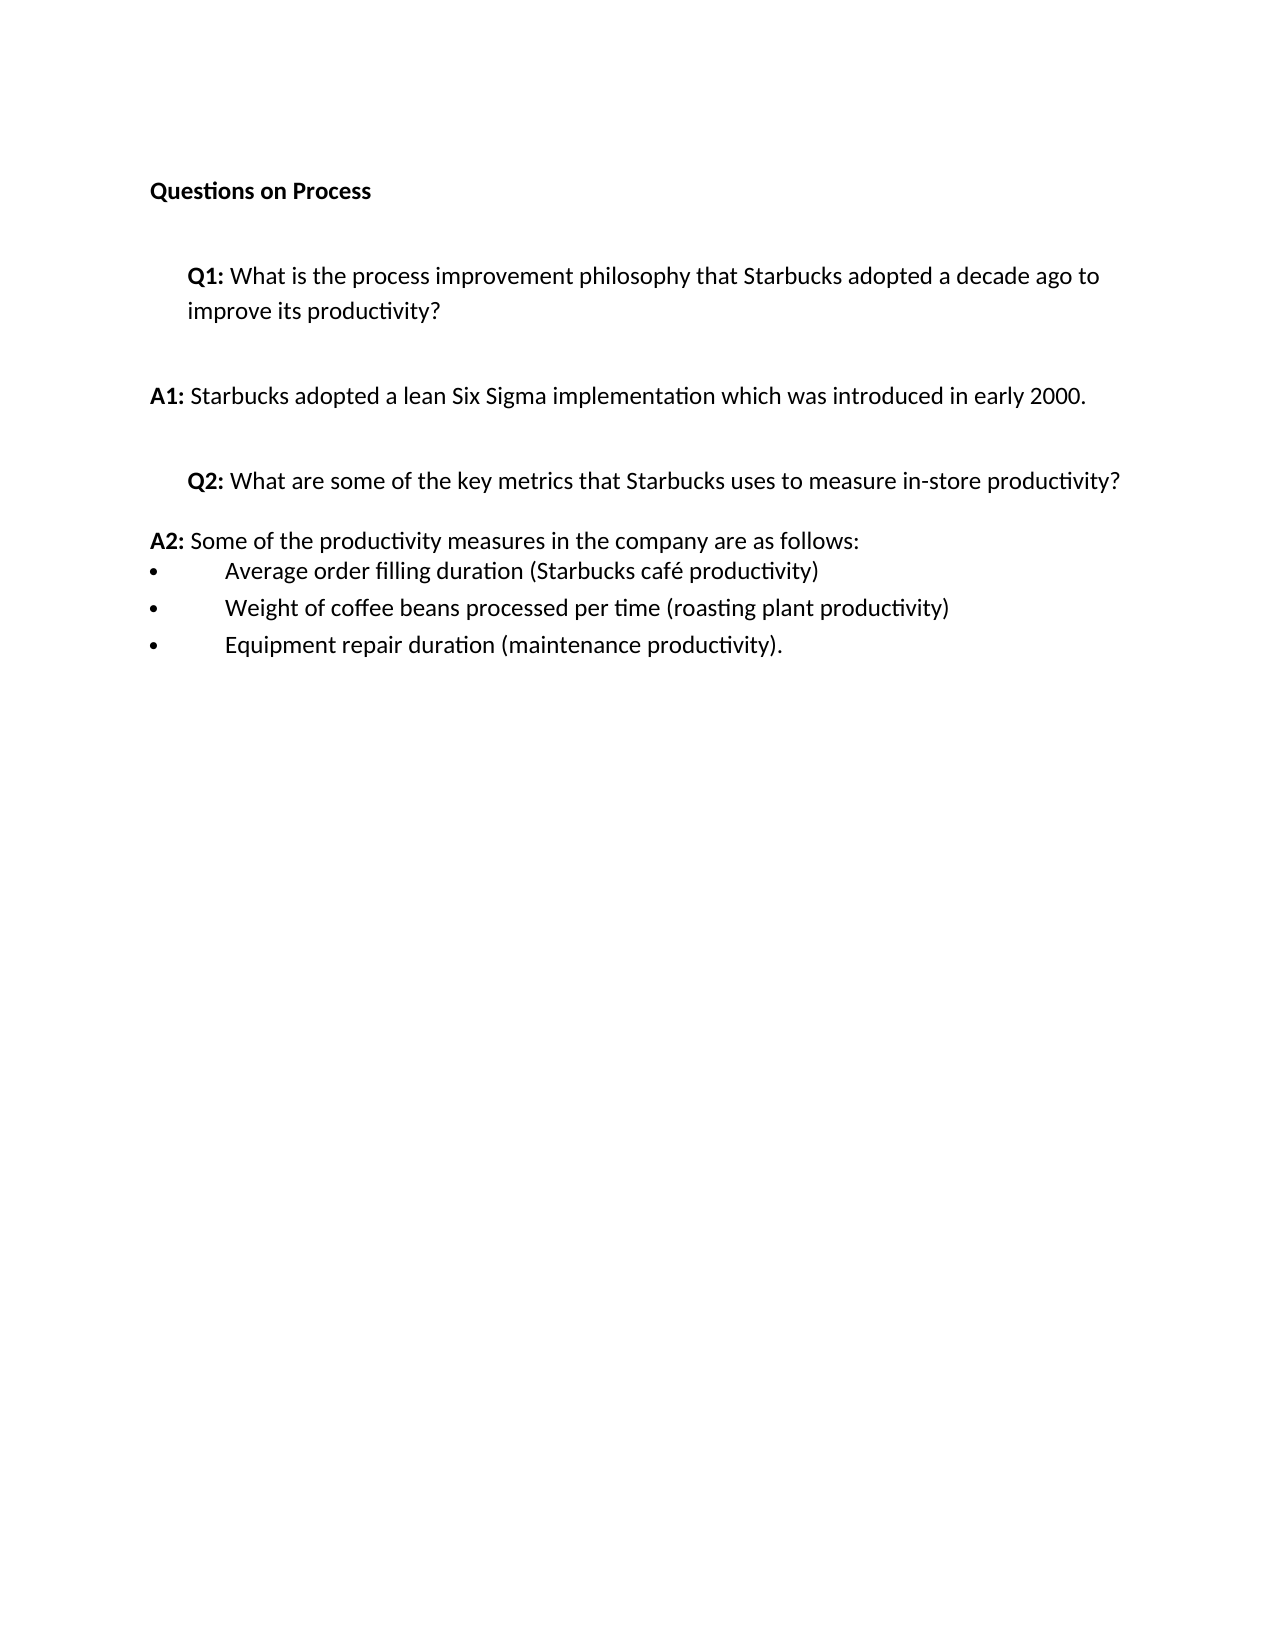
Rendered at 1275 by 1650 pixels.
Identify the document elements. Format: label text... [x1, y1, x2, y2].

text Q1: What is the process improvement philosophy that Starbucks adopted a decade ago to improve its productivity? [187, 260, 1125, 326]
list Average order filling duration (Starbucks café productivity) [150, 556, 1125, 586]
text A2: Some of the productivity measures in the company are as follows: [150, 525, 1125, 556]
list Weight of coffee beans processed per time (roasting plant productivity) [150, 592, 1125, 623]
list Equipment repair duration (maintenance productivity). [150, 629, 1125, 659]
text A1: Starbucks adopted a lean Six Sigma implementation which was introduced in early 2000. [150, 380, 1125, 411]
text Q2: What are some of the key metrics that Starbucks uses to measure in-store productivity? [187, 465, 1125, 496]
text Questions on Process [150, 175, 1125, 206]
